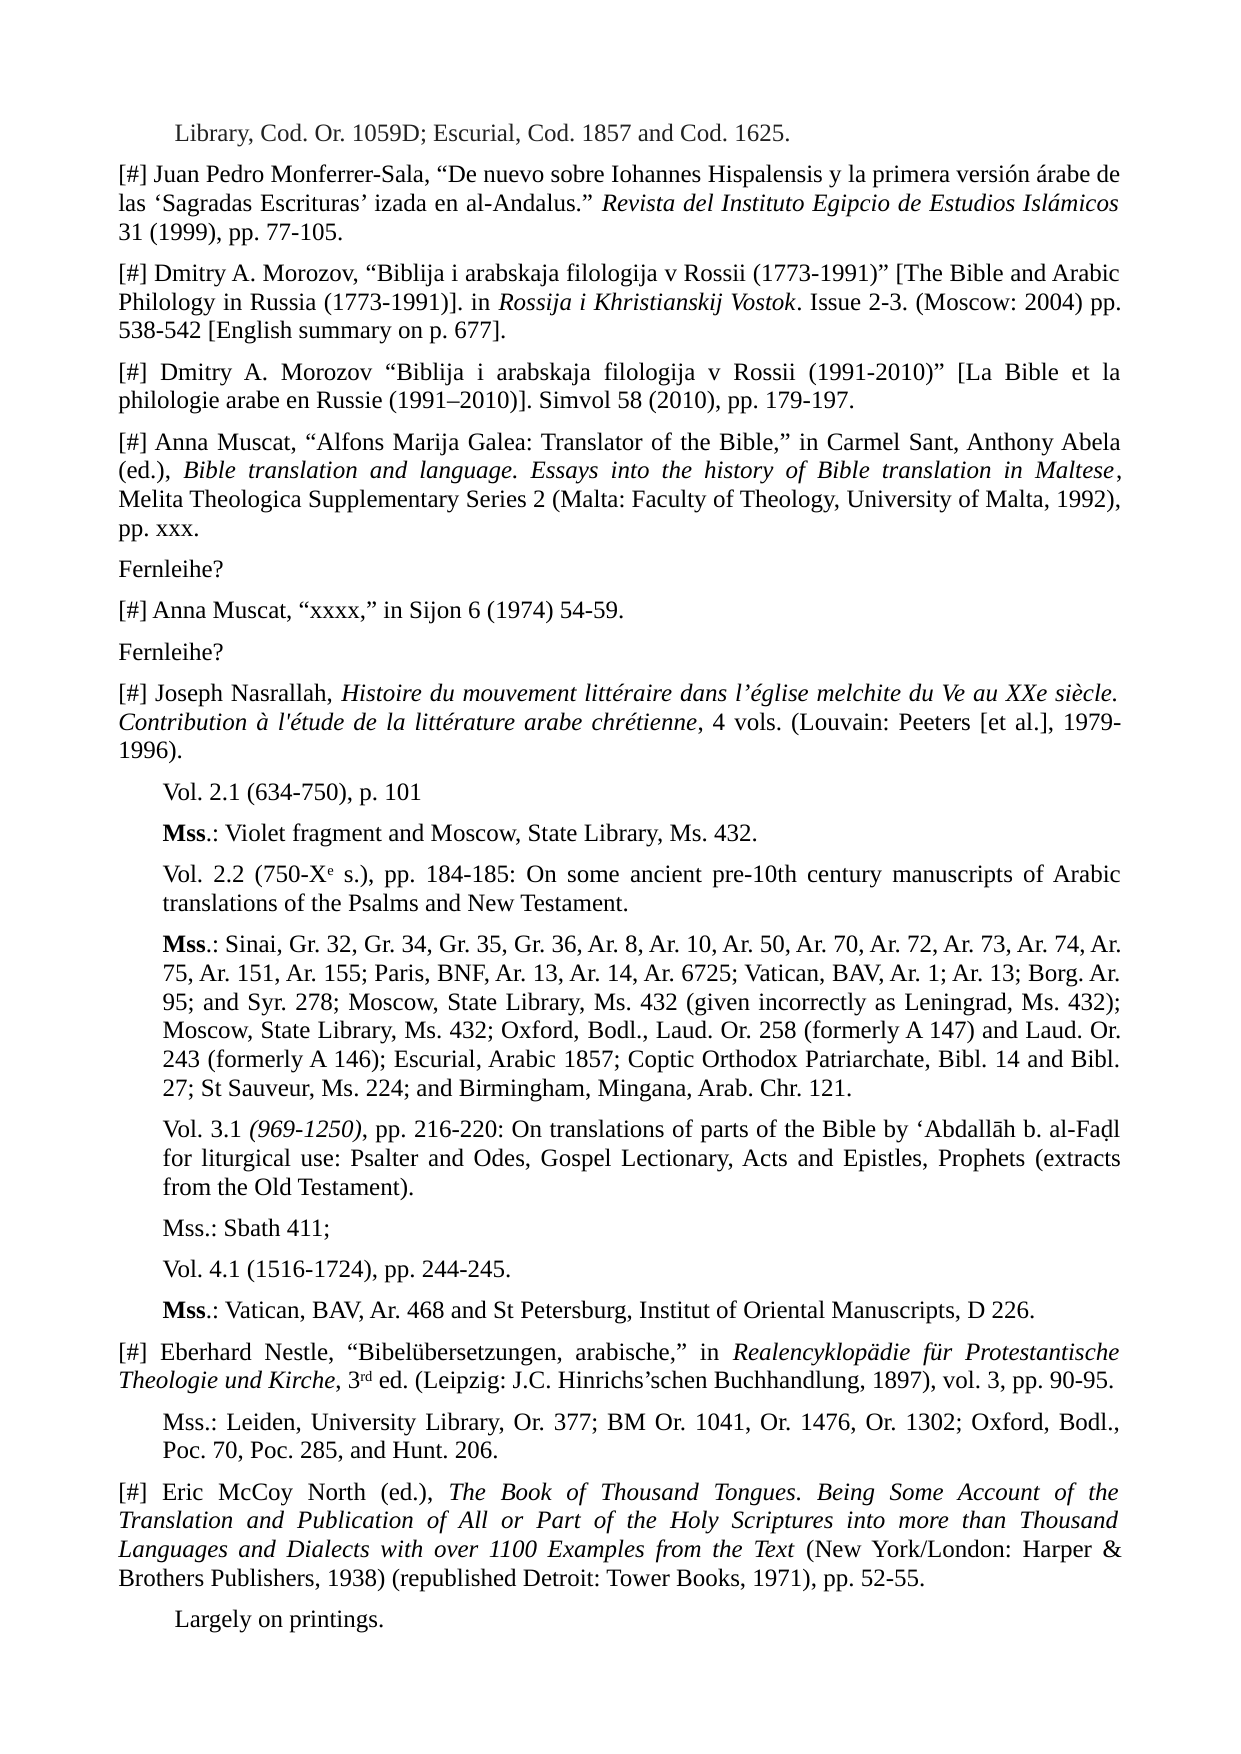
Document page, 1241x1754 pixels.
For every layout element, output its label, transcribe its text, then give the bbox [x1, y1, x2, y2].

text [#] Anna Muscat, “xxxx,” in Sijon 6 (1974) 54-59. [118, 596, 1122, 624]
text [#] Joseph Nasrallah, Histoire du mouvement littéraire dans l’église melchite du Ve au XXe siècle. Contribution à l'étude de la littérature arabe chrétienne, 4 vols. (Louvain: Peeters [et al.], 1979-1996). [118, 678, 1122, 764]
text [#] Eric McCoy North (ed.), The Book of Thousand Tongues. Being Some Account of the Translation and Publication of All or Part of the Holy Scriptures into more than Thousand Languages and Dialects with over 1100 Examples from the Text (New York/London: Harper & Brothers Publishers, 1938) (republished Detroit: Tower Books, 1971), pp. 52-55. [118, 1477, 1122, 1592]
text Vol. 3.1 (969-1250), pp. 216-220: On translations of parts of the Bible by ‘Abdallāh b. al-Faḍl for liturgical use: Psalter and Odes, Gospel Lectionary, Acts and Epistles, Prophets (extracts from the Old Testament). [162, 1114, 1122, 1201]
text Mss.: Vatican, BAV, Ar. 468 and St Petersburg, Institut of Oriental Manuscripts, D 226. [162, 1296, 1122, 1324]
text Fernleihe? [118, 554, 1122, 583]
text [#] Dmitry A. Morozov, “Biblija i arabskaja filologija v Rossii (1773-1991)” [The Bible and Arabic Philology in Russia (1773-1991)]. in Rossija i Khristianskij Vostok. Issue 2-3. (Moscow: 2004) pp. 538-542 [English summary on p. 677]. [118, 258, 1122, 344]
text Vol. 2.2 (750-Xe s.), pp. 184-185: On some ancient pre-10th century manuscripts of Arabic translations of the Psalms and New Testament. [162, 859, 1122, 917]
text [#] Anna Muscat, “Alfons Marija Galea: Translator of the Bible,” in Carmel Sant, Anthony Abela (ed.), Bible translation and language. Essays into the history of Bible translation in Maltese, Melita Theologica Supplementary Series 2 (Malta: Faculty of Theology, University of Malta, 1992), pp. xxx. [118, 427, 1122, 542]
text Mss.: Sbath 411; [162, 1213, 1122, 1242]
text Library, Cod. Or. 1059D; Escurial, Cod. 1857 and Cod. 1625. [174, 118, 1122, 147]
text Mss.: Violet fragment and Moscow, State Library, Ms. 432. [162, 818, 1122, 847]
text Mss.: Leiden, University Library, Or. 377; BM Or. 1041, Or. 1476, Or. 1302; Oxford, Bodl., Poc. 70, Poc. 285, and Hunt. 206. [162, 1407, 1122, 1464]
text [#] Eberhard Nestle, “Bibelübersetzungen, arabische,” in Realencyklopädie für Protestantische Theologie und Kirche, 3rd ed. (Leipzig: J.C. Hinrichs’schen Buchhandlung, 1897), vol. 3, pp. 90-95. [118, 1337, 1122, 1394]
text Vol. 2.1 (634-750), p. 101 [162, 777, 1122, 806]
text Largely on printings. [174, 1604, 1122, 1633]
text [#] Dmitry A. Morozov “Biblija i arabskaja filologija v Rossii (1991-2010)” [La Bible et la philologie arabe en Russie (1991–2010)]. Simvol 58 (2010), pp. 179-197. [118, 357, 1122, 414]
text Vol. 4.1 (1516-1724), pp. 244-245. [162, 1254, 1122, 1283]
text Mss.: Sinai, Gr. 32, Gr. 34, Gr. 35, Gr. 36, Ar. 8, Ar. 10, Ar. 50, Ar. 70, Ar. 72, Ar. 73, Ar. 74, Ar. 75, Ar. 151, Ar. 155; Paris, BNF, Ar. 13, Ar. 14, Ar. 6725; Vatican, BAV, Ar. 1; Ar. 13; Borg. Ar. 95; and Syr. 278; Moscow, State Library, Ms. 432 (given incorrectly as Leningrad, Ms. 432); Moscow, State Library, Ms. 432; Oxford, Bodl., Laud. Or. 258 (formerly A 147) and Laud. Or. 243 (formerly A 146); Escurial, Arabic 1857; Coptic Orthodox Patriarchate, Bibl. 14 and Bibl. 27; St Sauveur, Ms. 224; and Birmingham, Mingana, Arab. Chr. 121. [162, 929, 1122, 1102]
text Fernleihe? [118, 637, 1122, 666]
text [#] Juan Pedro Monferrer-Sala, “De nuevo sobre Iohannes Hispalensis y la primera versión árabe de las ‘Sagradas Escrituras’ izada en al-Andalus.” Revista del Instituto Egipcio de Estudios Islámicos 31 (1999), pp. 77-105. [118, 159, 1122, 246]
